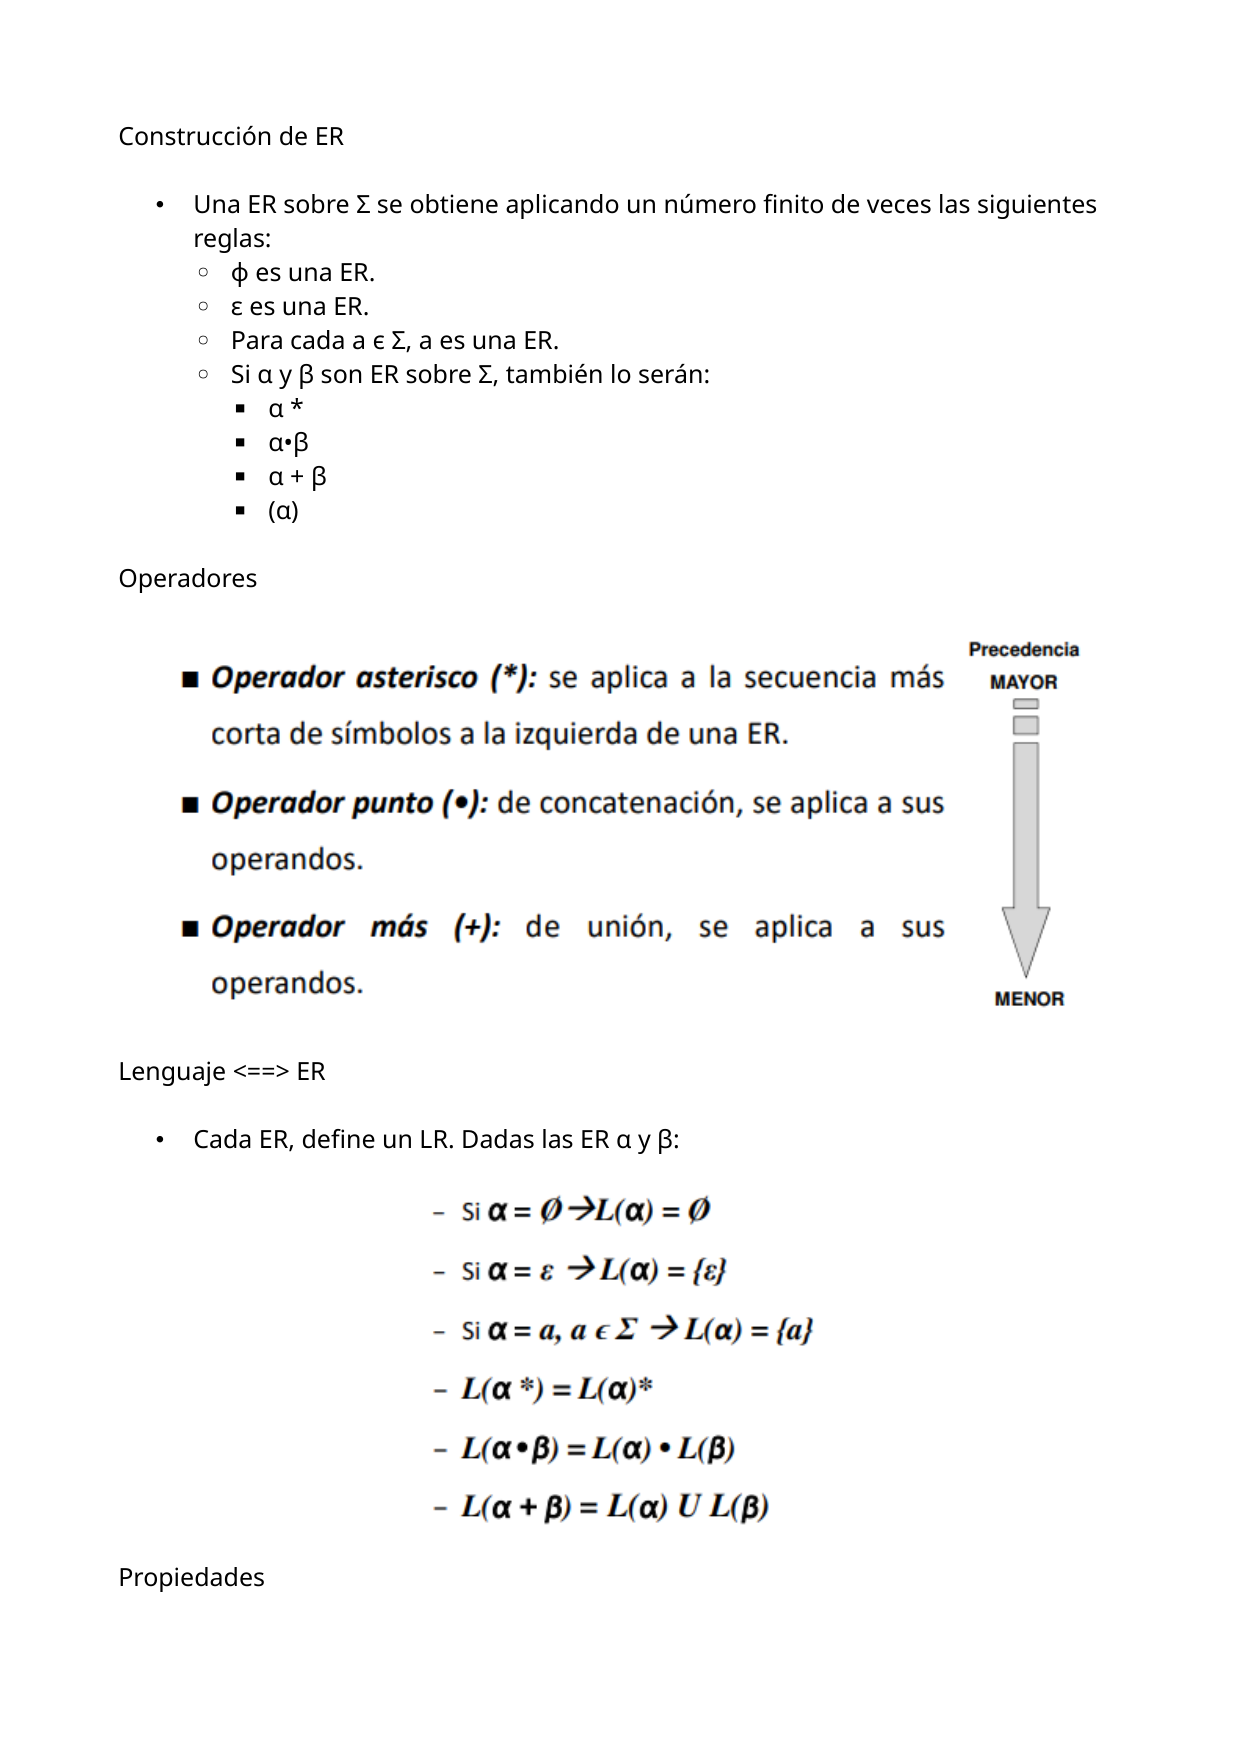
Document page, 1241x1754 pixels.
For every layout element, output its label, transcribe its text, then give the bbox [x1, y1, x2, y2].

text Operadores [118, 561, 1122, 595]
text Propiedades [118, 1560, 1122, 1594]
text Lenguaje <==> ER [118, 1054, 1122, 1088]
list Para cada a ϵ Σ, a es una ER. [193, 322, 1122, 357]
list α + β [231, 459, 1122, 493]
list α * [231, 391, 1122, 425]
list α•β [231, 425, 1122, 459]
list ϕ es una ER. [193, 254, 1122, 288]
list Una ER sobre Σ se obtiene aplicando un número finito de veces las siguientes reglas: [156, 186, 1122, 254]
list ε es una ER. [193, 288, 1122, 322]
list Cada ER, define un LR. Dadas las ER α y β: [156, 1122, 1122, 1156]
picture [158, 629, 1082, 1020]
list Si α y β son ER sobre Σ, también lo serán: [193, 357, 1122, 391]
picture [421, 1190, 819, 1526]
text Construcción de ER [118, 118, 1122, 152]
list (α) [231, 493, 1122, 527]
